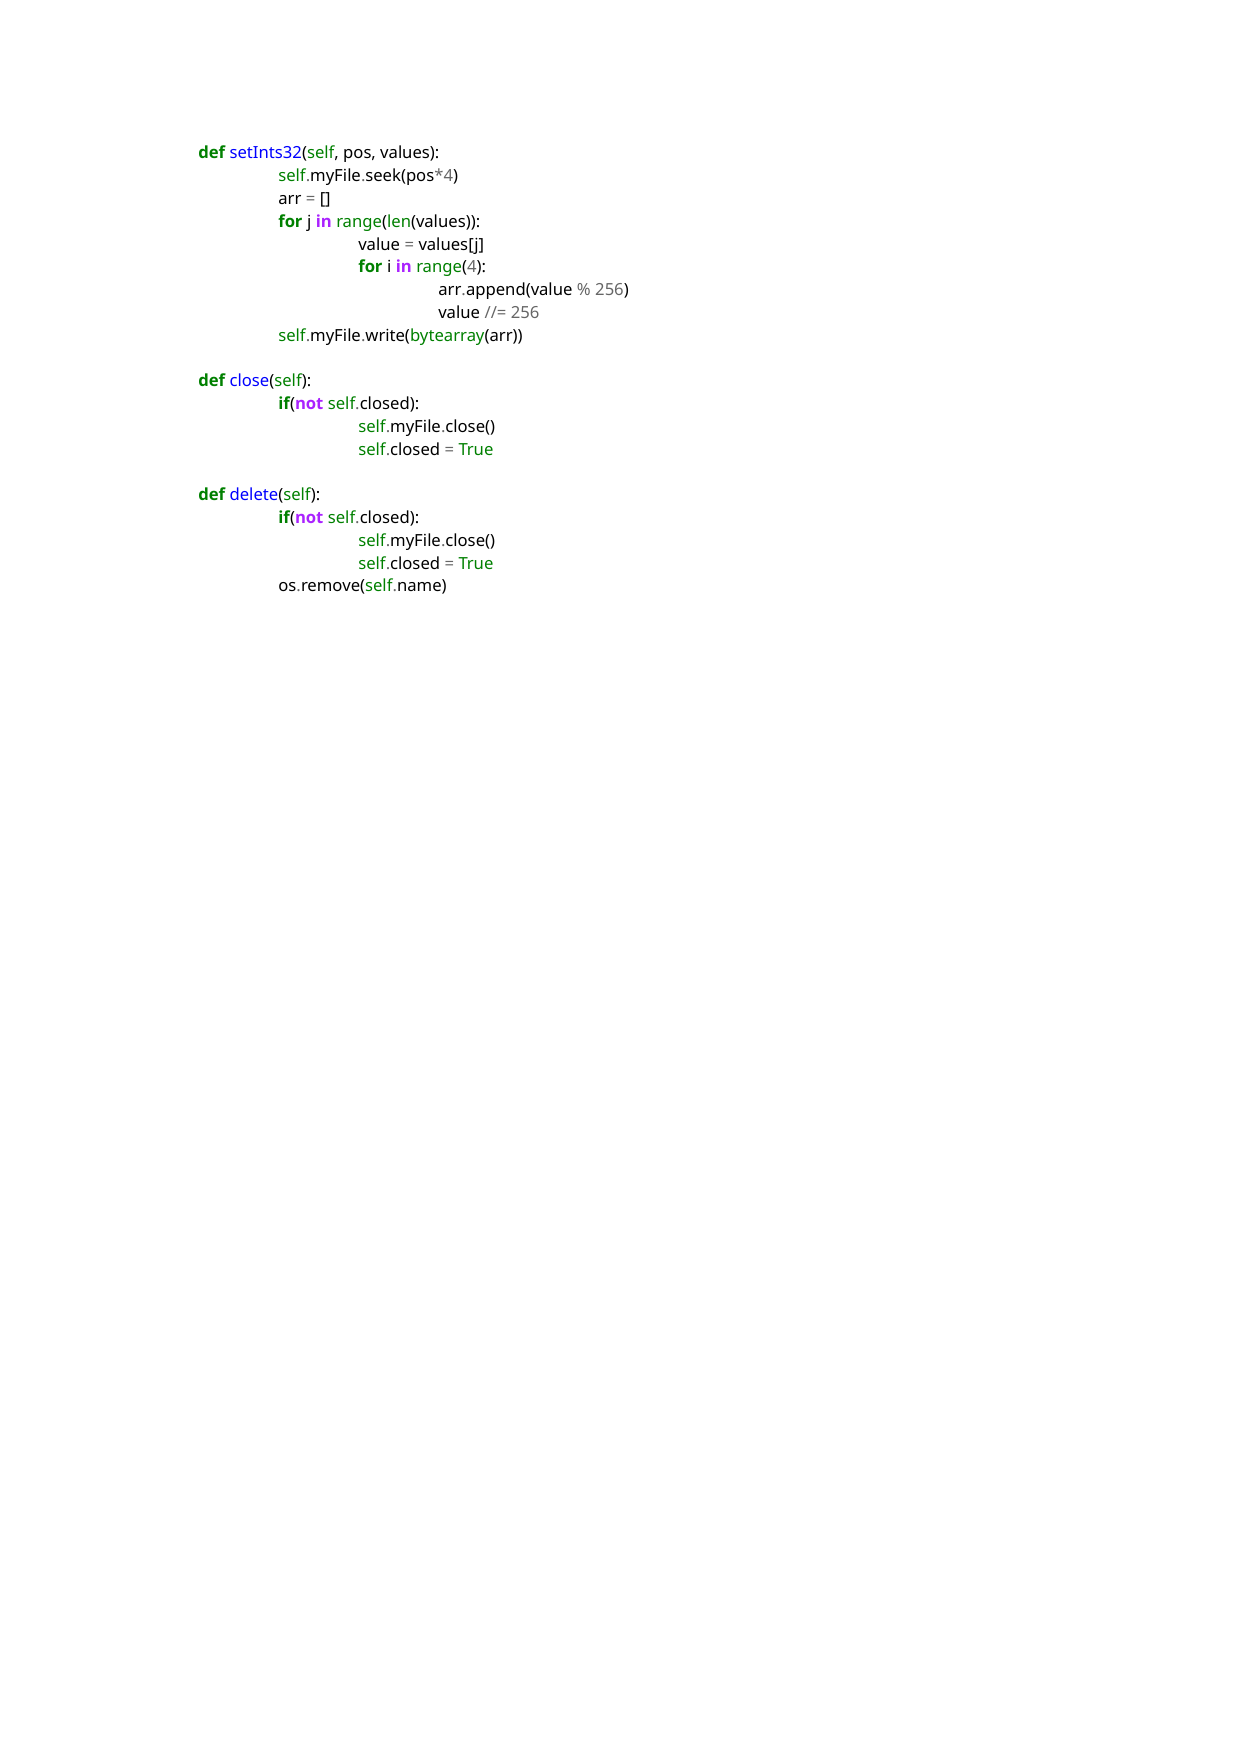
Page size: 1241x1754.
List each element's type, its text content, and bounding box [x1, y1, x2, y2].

text arr = [] [118, 186, 1122, 209]
text self.closed = True [118, 437, 1122, 460]
text self.myFile.close() [118, 414, 1122, 437]
text if(not self.closed): [118, 506, 1122, 528]
text def setInts32(self, pos, values): [118, 141, 1122, 164]
text if(not self.closed): [118, 392, 1122, 414]
text for j in range(len(values)): [118, 209, 1122, 232]
text value = values[j] [118, 232, 1122, 255]
text self.closed = True [118, 551, 1122, 574]
text os.remove(self.name) [118, 574, 1122, 597]
text value //= 256 [118, 301, 1122, 323]
text def delete(self): [118, 483, 1122, 506]
text self.myFile.write(bytearray(arr)) [118, 323, 1122, 346]
text def close(self): [118, 369, 1122, 392]
text self.myFile.seek(pos*4) [118, 164, 1122, 186]
text self.myFile.close() [118, 528, 1122, 551]
text for i in range(4): [118, 255, 1122, 278]
text arr.append(value % 256) [118, 278, 1122, 301]
